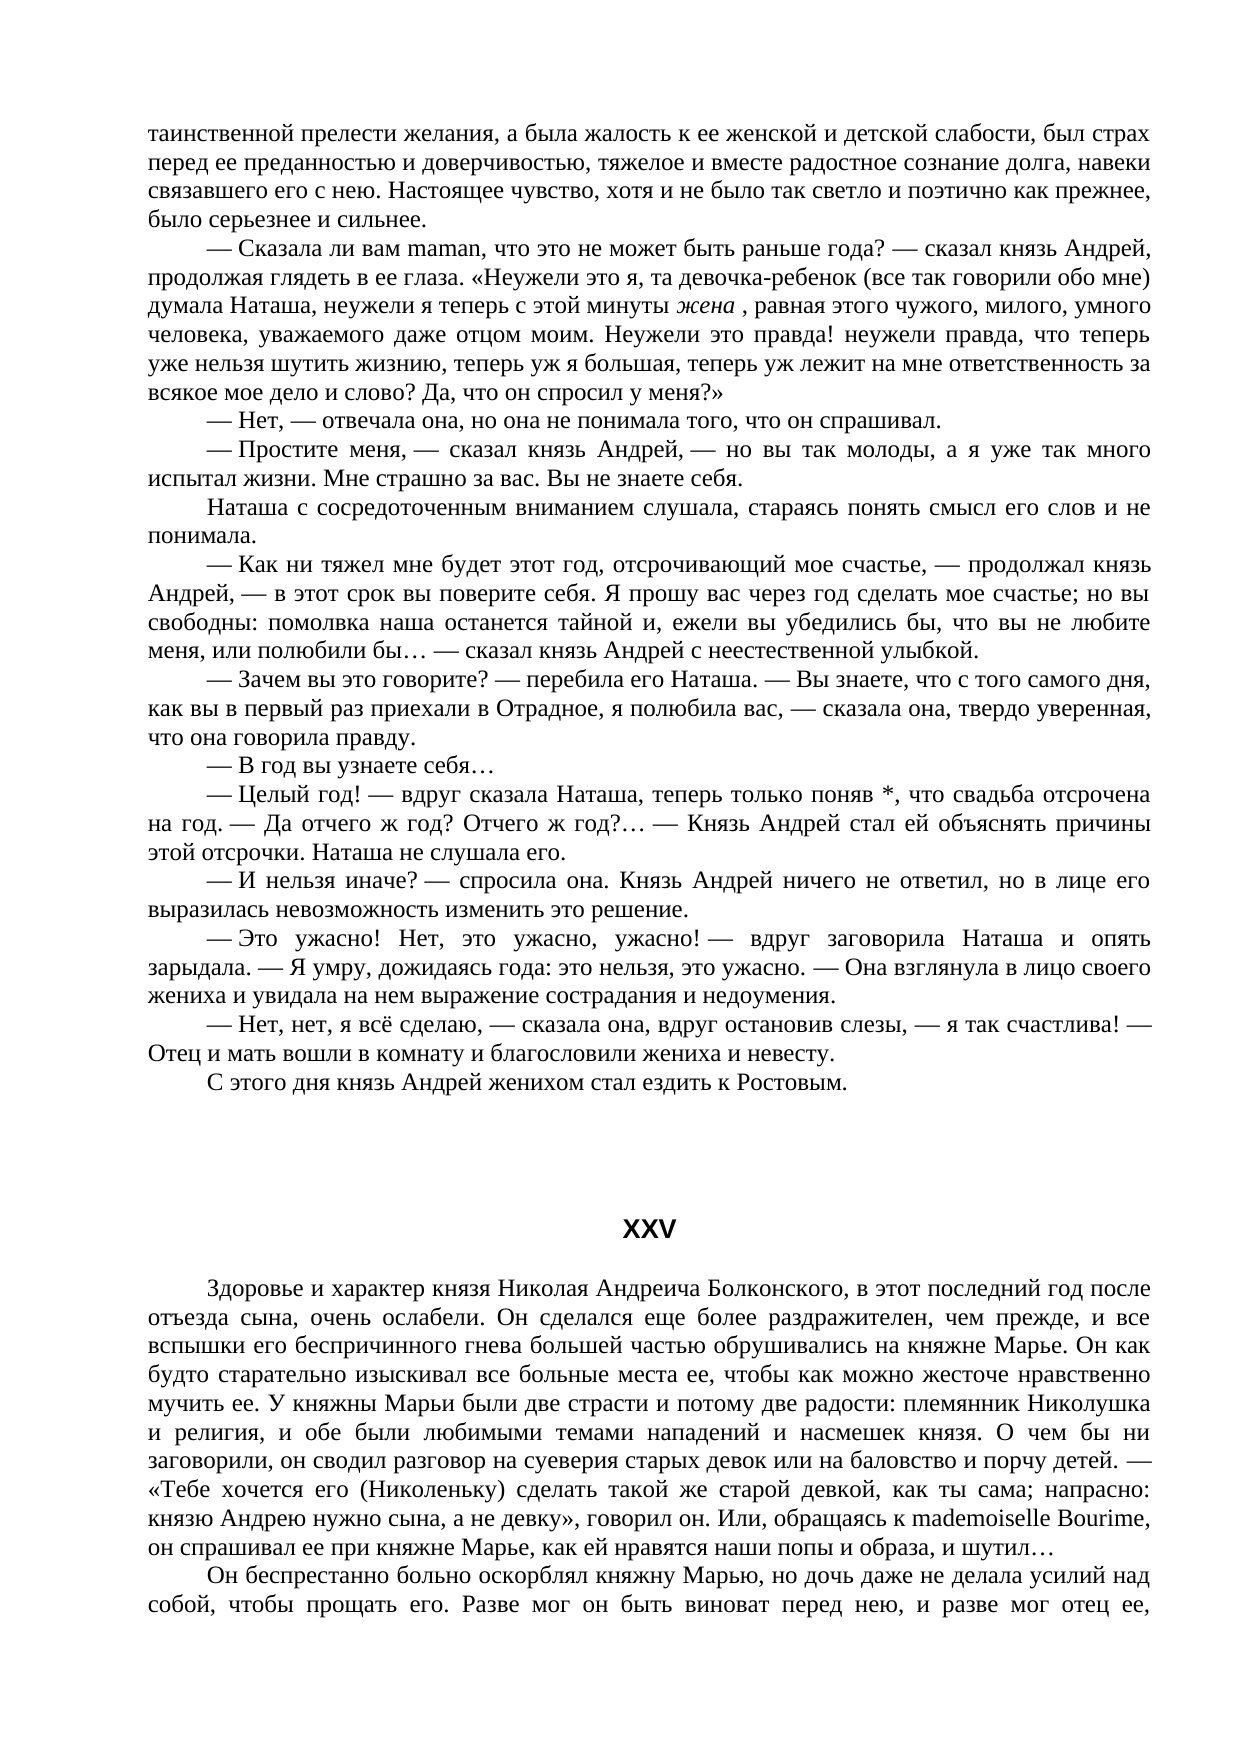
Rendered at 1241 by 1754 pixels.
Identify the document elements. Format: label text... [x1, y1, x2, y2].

text — Как ни тяжел мне будет этот год, отсрочивающий мое счастье, — продолжал князь Андрей, — в этот срок вы поверите себя. Я прошу вас через год сделать мое счастье; но вы свободны: помолвка наша останется тайной и, ежели вы убедились бы, что вы не любите меня, или полюбили бы… — сказал князь Андрей с неестественной улыбкой. [148, 549, 1152, 664]
text таинственной прелести желания, а была жалость к ее женской и детской слабости, был страх перед ее преданностью и доверчивостью, тяжелое и вместе радостное сознание долга, навеки связавшего его с нею. Настоящее чувство, хотя и не было так светло и поэтично как прежнее, было серьезнее и сильнее. [148, 118, 1152, 233]
text — Это ужасно! Нет, это ужасно, ужасно! — вдруг заговорила Наташа и опять зарыдала. — Я умру, дожидаясь года: это нельзя, это ужасно. — Она взглянула в лицо своего жениха и увидала на нем выражение сострадания и недоумения. [148, 923, 1152, 1009]
text — И нельзя иначе? — спросила она. Князь Андрей ничего не ответил, но в лице его выразилась невозможность изменить это решение. [148, 866, 1152, 923]
subtitle XXV [148, 1213, 1152, 1244]
text Здоровье и характер князя Николая Андреича Болконского, в этот последний год после отъезда сына, очень ослабели. Он сделался еще более раздражителен, чем прежде, и все вспышки его беспричинного гнева большей частью обрушивались на княжне Марье. Он как будто старательно изыскивал все больные места ее, чтобы как можно жесточе нравственно мучить ее. У княжны Марьи были две страсти и потому две радости: племянник Николушка и религия, и обе были любимыми темами нападений и насмешек князя. О чем бы ни заговорили, он сводил разговор на суеверия старых девок или на баловство и порчу детей. — «Тебе хочется его (Николеньку) сделать такой же старой девкой, как ты сама; напрасно: князю Андрею нужно сына, а не девку», говорил он. Или, обращаясь к mademoiselle Bourime, он спрашивал ее при княжне Марье, как ей нравятся наши попы и образа, и шутил… [148, 1273, 1152, 1561]
text С этого дня князь Андрей женихом стал ездить к Ростовым. [148, 1067, 1152, 1096]
text — Сказала ли вам maman, что это не может быть раньше года? — сказал князь Андрей, продолжая глядеть в ее глаза. «Неужели это я, та девочка-ребенок (все так говорили обо мне) думала Наташа, неужели я теперь с этой минуты жена , равная этого чужого, милого, умного человека, уважаемого даже отцом моим. Неужели это правда! неужели правда, что теперь уже нельзя шутить жизнию, теперь уж я большая, теперь уж лежит на мне ответственность за всякое мое дело и слово? Да, что он спросил у меня?» [148, 233, 1152, 406]
text — В год вы узнаете себя… [148, 751, 1152, 779]
text Наташа с сосредоточенным вниманием слушала, стараясь понять смысл его слов и не понимала. [148, 492, 1152, 549]
text — Целый год! — вдруг сказала Наташа, теперь только поняв *, что свадьба отсрочена на год. — Да отчего ж год? Отчего ж год?… — Князь Андрей стал ей объяснять причины этой отсрочки. Наташа не слушала его. [148, 779, 1152, 866]
text — Нет, нет, я всё сделаю, — сказала она, вдруг остановив слезы, — я так счастлива! — Отец и мать вошли в комнату и благословили жениха и невесту. [148, 1009, 1152, 1067]
text Он беспрестанно больно оскорблял княжну Марью, но дочь даже не делала усилий над собой, чтобы прощать его. Разве мог он быть виноват перед нею, и разве мог отец ее, [148, 1561, 1152, 1618]
text — Простите меня, — сказал князь Андрей, — но вы так молоды, а я уже так много испытал жизни. Мне страшно за вас. Вы не знаете себя. [148, 434, 1152, 492]
text — Нет, — отвечала она, но она не понимала того, что он спрашивал. [148, 406, 1152, 434]
text — Зачем вы это говорите? — перебила его Наташа. — Вы знаете, что с того самого дня, как вы в первый раз приехали в Отрадное, я полюбила вас, — сказала она, твердо уверенная, что она говорила правду. [148, 664, 1152, 751]
